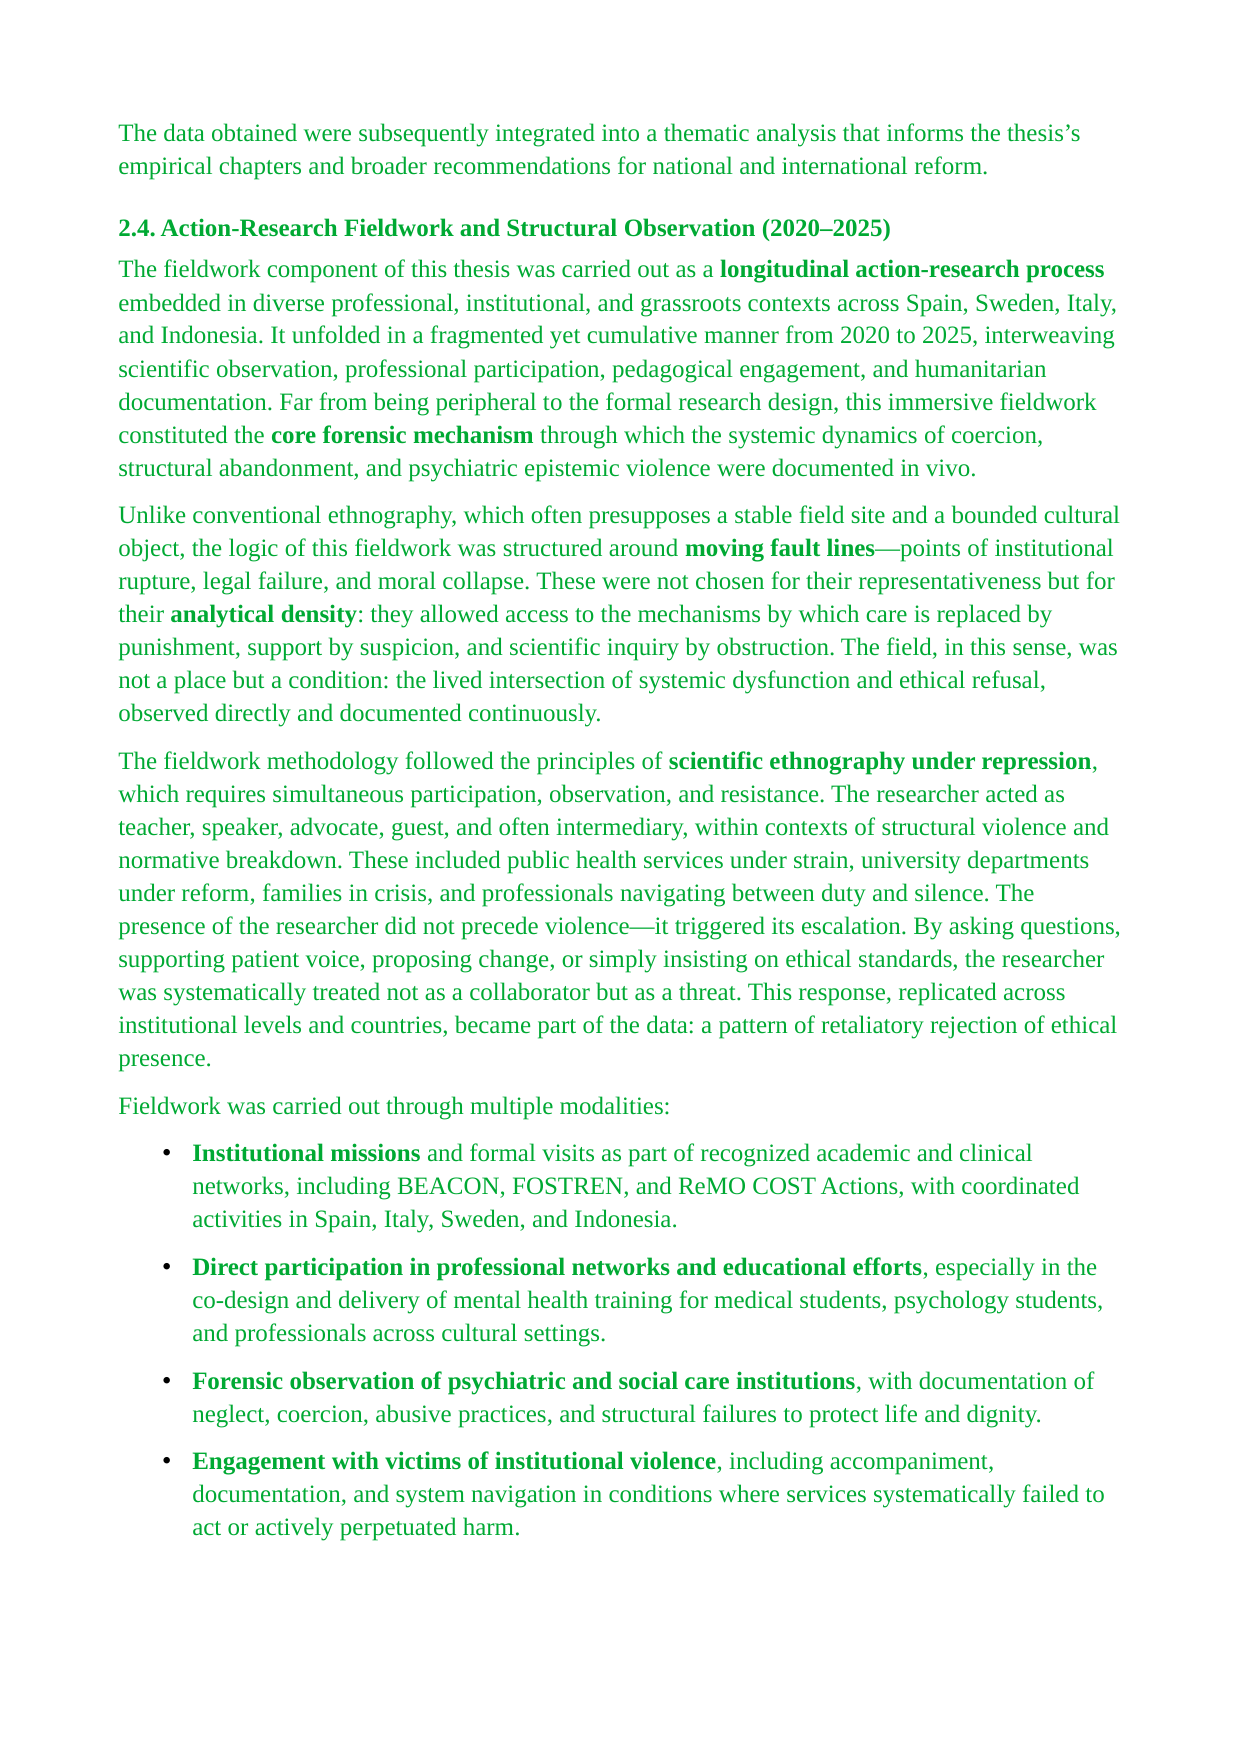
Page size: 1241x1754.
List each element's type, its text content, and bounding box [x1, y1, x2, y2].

subtitle 2.4. Action-Research Fieldwork and Structural Observation (2020–2025) [118, 213, 1122, 242]
text The fieldwork methodology followed the principles of scientific ethnography under repression, which requires simultaneous participation, observation, and resistance. The researcher acted as teacher, speaker, advocate, guest, and often intermediary, within contexts of structural violence and normative breakdown. These included public health services under strain, university departments under reform, families in crisis, and professionals navigating between duty and silence. The presence of the researcher did not precede violence—it triggered its escalation. By asking questions, supporting patient voice, proposing change, or simply insisting on ethical standards, the researcher was systematically treated not as a collaborator but as a threat. This response, replicated across institutional levels and countries, became part of the data: a pattern of retaliatory rejection of ethical presence. [118, 746, 1122, 1072]
text Unlike conventional ethnography, which often presupposes a stable field site and a bounded cultural object, the logic of this fieldwork was structured around moving fault lines—points of institutional rupture, legal failure, and moral collapse. These were not chosen for their representativeness but for their analytical density: they allowed access to the mechanisms by which care is replaced by punishment, support by suspicion, and scientific inquiry by obstruction. The field, in this sense, was not a place but a condition: the lived intersection of systemic dysfunction and ethical refusal, observed directly and documented continuously. [118, 500, 1122, 727]
list Engagement with victims of institutional violence, including accompaniment, documentation, and system navigation in conditions where services systematically failed to act or actively perpetuated harm. [162, 1446, 1122, 1541]
text The data obtained were subsequently integrated into a thematic analysis that informs the thesis’s empirical chapters and broader recommendations for national and international reform. [118, 118, 1122, 180]
text Fieldwork was carried out through multiple modalities: [118, 1091, 1122, 1119]
list Forensic observation of psychiatric and social care institutions, with documentation of neglect, coercion, abusive practices, and structural failures to protect life and dignity. [162, 1366, 1122, 1427]
text The fieldwork component of this thesis was carried out as a longitudinal action-research process embedded in diverse professional, institutional, and grassroots contexts across Spain, Sweden, Italy, and Indonesia. It unfolded in a fragmented yet cumulative manner from 2020 to 2025, interweaving scientific observation, professional participation, pedagogical engagement, and humanitarian documentation. Far from being peripheral to the formal research design, this immersive fieldwork constituted the core forensic mechanism through which the systemic dynamics of coercion, structural abandonment, and psychiatric epistemic violence were documented in vivo. [118, 254, 1122, 481]
list Direct participation in professional networks and educational efforts, especially in the co-design and delivery of mental health training for medical students, psychology students, and professionals across cultural settings. [162, 1252, 1122, 1347]
list Institutional missions and formal visits as part of recognized academic and clinical networks, including BEACON, FOSTREN, and ReMO COST Actions, with coordinated activities in Spain, Italy, Sweden, and Indonesia. [162, 1138, 1122, 1233]
